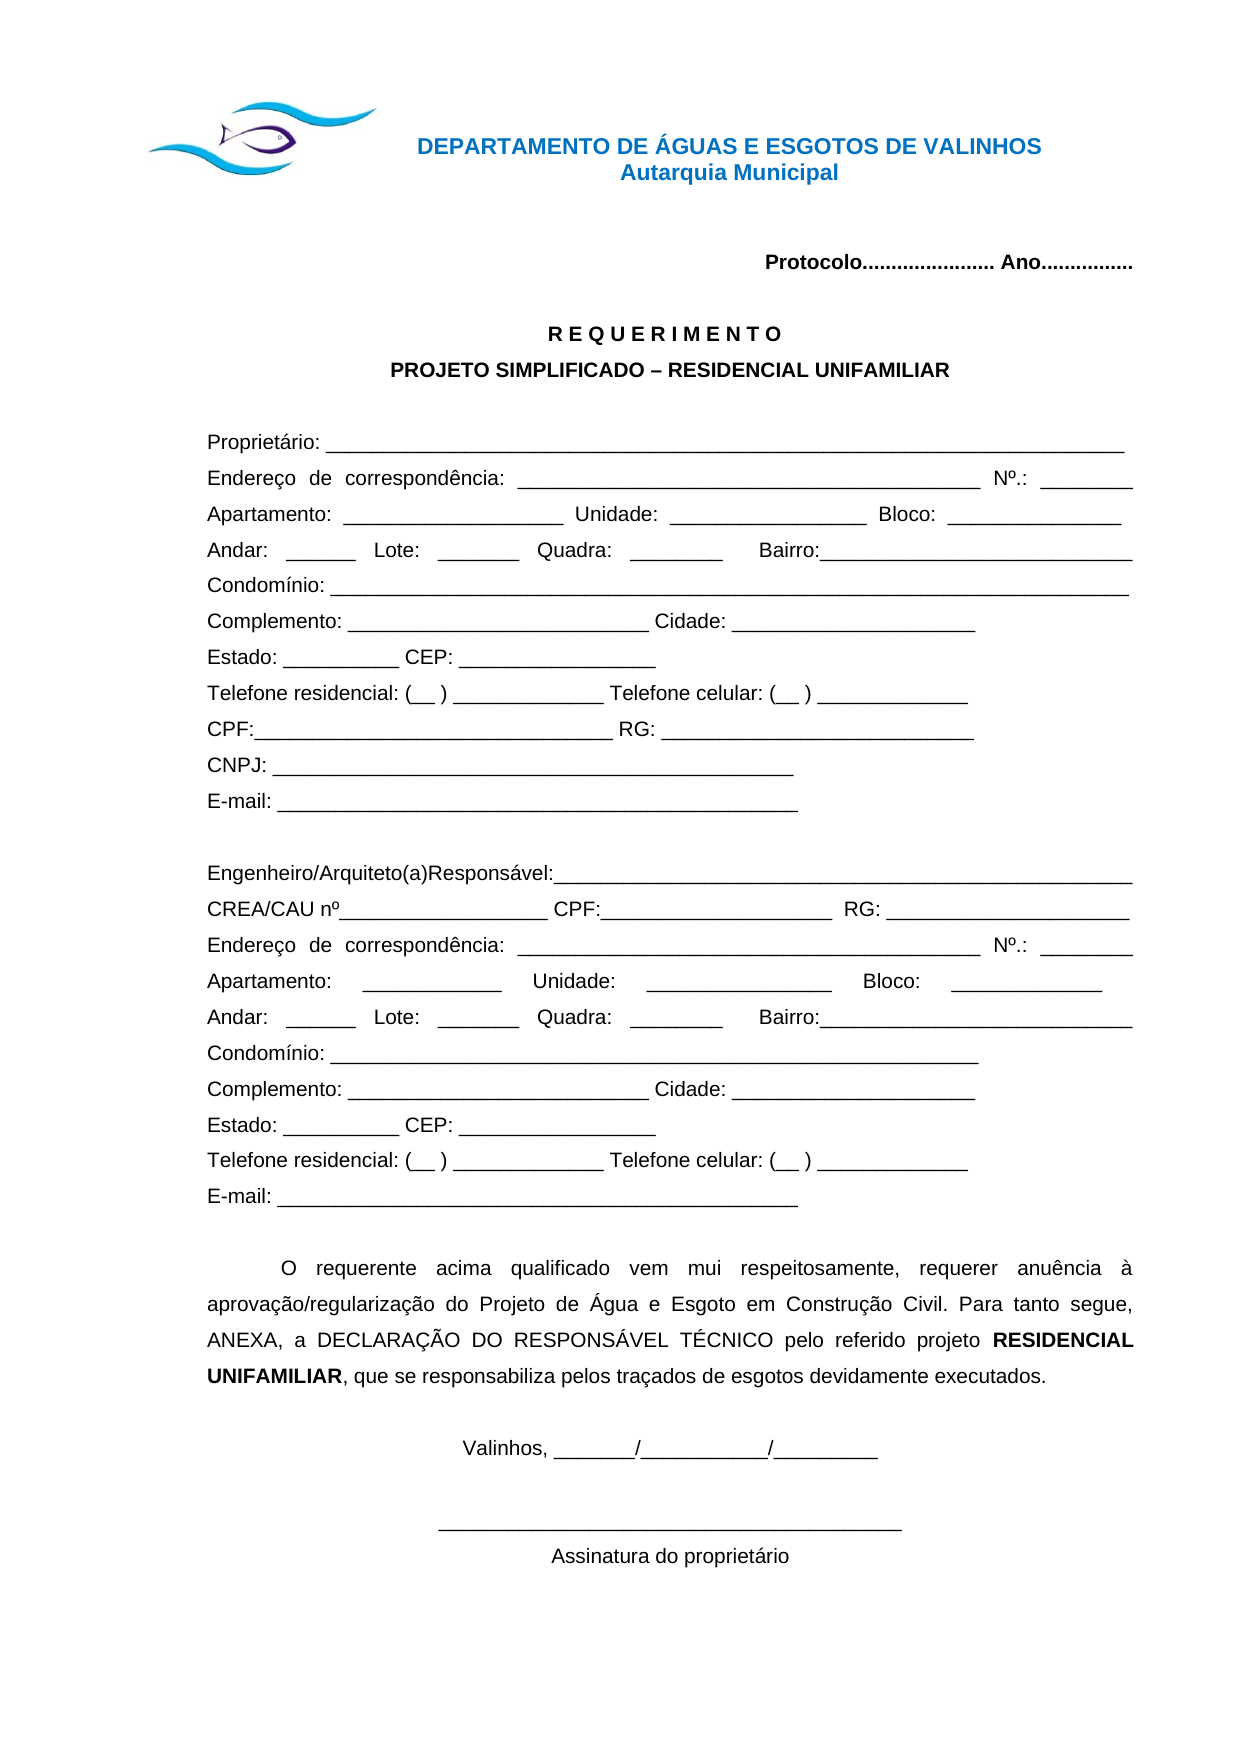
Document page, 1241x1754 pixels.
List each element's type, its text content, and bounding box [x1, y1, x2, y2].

text Estado: __________ CEP: _________________ [207, 645, 1134, 669]
text E-mail: _____________________________________________ [207, 789, 1134, 813]
text Complemento: __________________________ Cidade: _____________________ [207, 1076, 1134, 1100]
text ________________________________________ [207, 1508, 1134, 1532]
text Protocolo....................... Ano................ [207, 250, 1134, 274]
text Engenheiro/Arquiteto(a)Responsável:__________________________________________________ [207, 861, 1134, 885]
text Complemento: __________________________ Cidade: _____________________ [207, 609, 1134, 633]
text Telefone residencial: (__ ) _____________ Telefone celular: (__ ) _____________ [207, 681, 1134, 705]
text CREA/CAU nº__________________ CPF:____________________ RG: _____________________ [207, 897, 1134, 921]
text Assinatura do proprietário [207, 1544, 1134, 1568]
text Proprietário: _____________________________________________________________________ [207, 429, 1134, 453]
text Estado: __________ CEP: _________________ [207, 1112, 1134, 1136]
text O requerente acima qualificado vem mui respeitosamente, requerer anuência à aprovação/regularização do Projeto de Água e Esgoto em Construção Civil. Para tanto segue, ANEXA, a DECLARAÇÃO DO RESPONSÁVEL TÉCNICO pelo referido projeto RESIDENCIAL UNIFAMILIAR, que se responsabiliza pelos traçados de esgotos devidamente executados. [207, 1256, 1134, 1388]
text Endereço de correspondência: ________________________________________ Nº.: ________ Apartamento: ____________ Unidade: ________________ Bloco: _____________ Andar: ______ Lote: _______ Quadra: ________ Bairro:___________________________ Condomínio: ________________________________________________________ [207, 933, 1134, 1064]
text Endereço de correspondência: ________________________________________ Nº.: ________ Apartamento: ___________________ Unidade: _________________ Bloco: _______________ Andar: ______ Lote: _______ Quadra: ________ Bairro:___________________________ Condomínio: _____________________________________________________________________ [207, 466, 1134, 597]
text R E Q U E R I M E N T O [207, 322, 1134, 346]
text CNPJ: _____________________________________________ [207, 753, 1134, 777]
text PROJETO SIMPLIFICADO – RESIDENCIAL UNIFAMILIAR [207, 358, 1134, 382]
text Valinhos, _______/___________/_________ [207, 1436, 1134, 1496]
text E-mail: _____________________________________________ [207, 1184, 1134, 1208]
text CPF:_______________________________ RG: ___________________________ [207, 717, 1134, 741]
text Telefone residencial: (__ ) _____________ Telefone celular: (__ ) _____________ [207, 1148, 1134, 1172]
